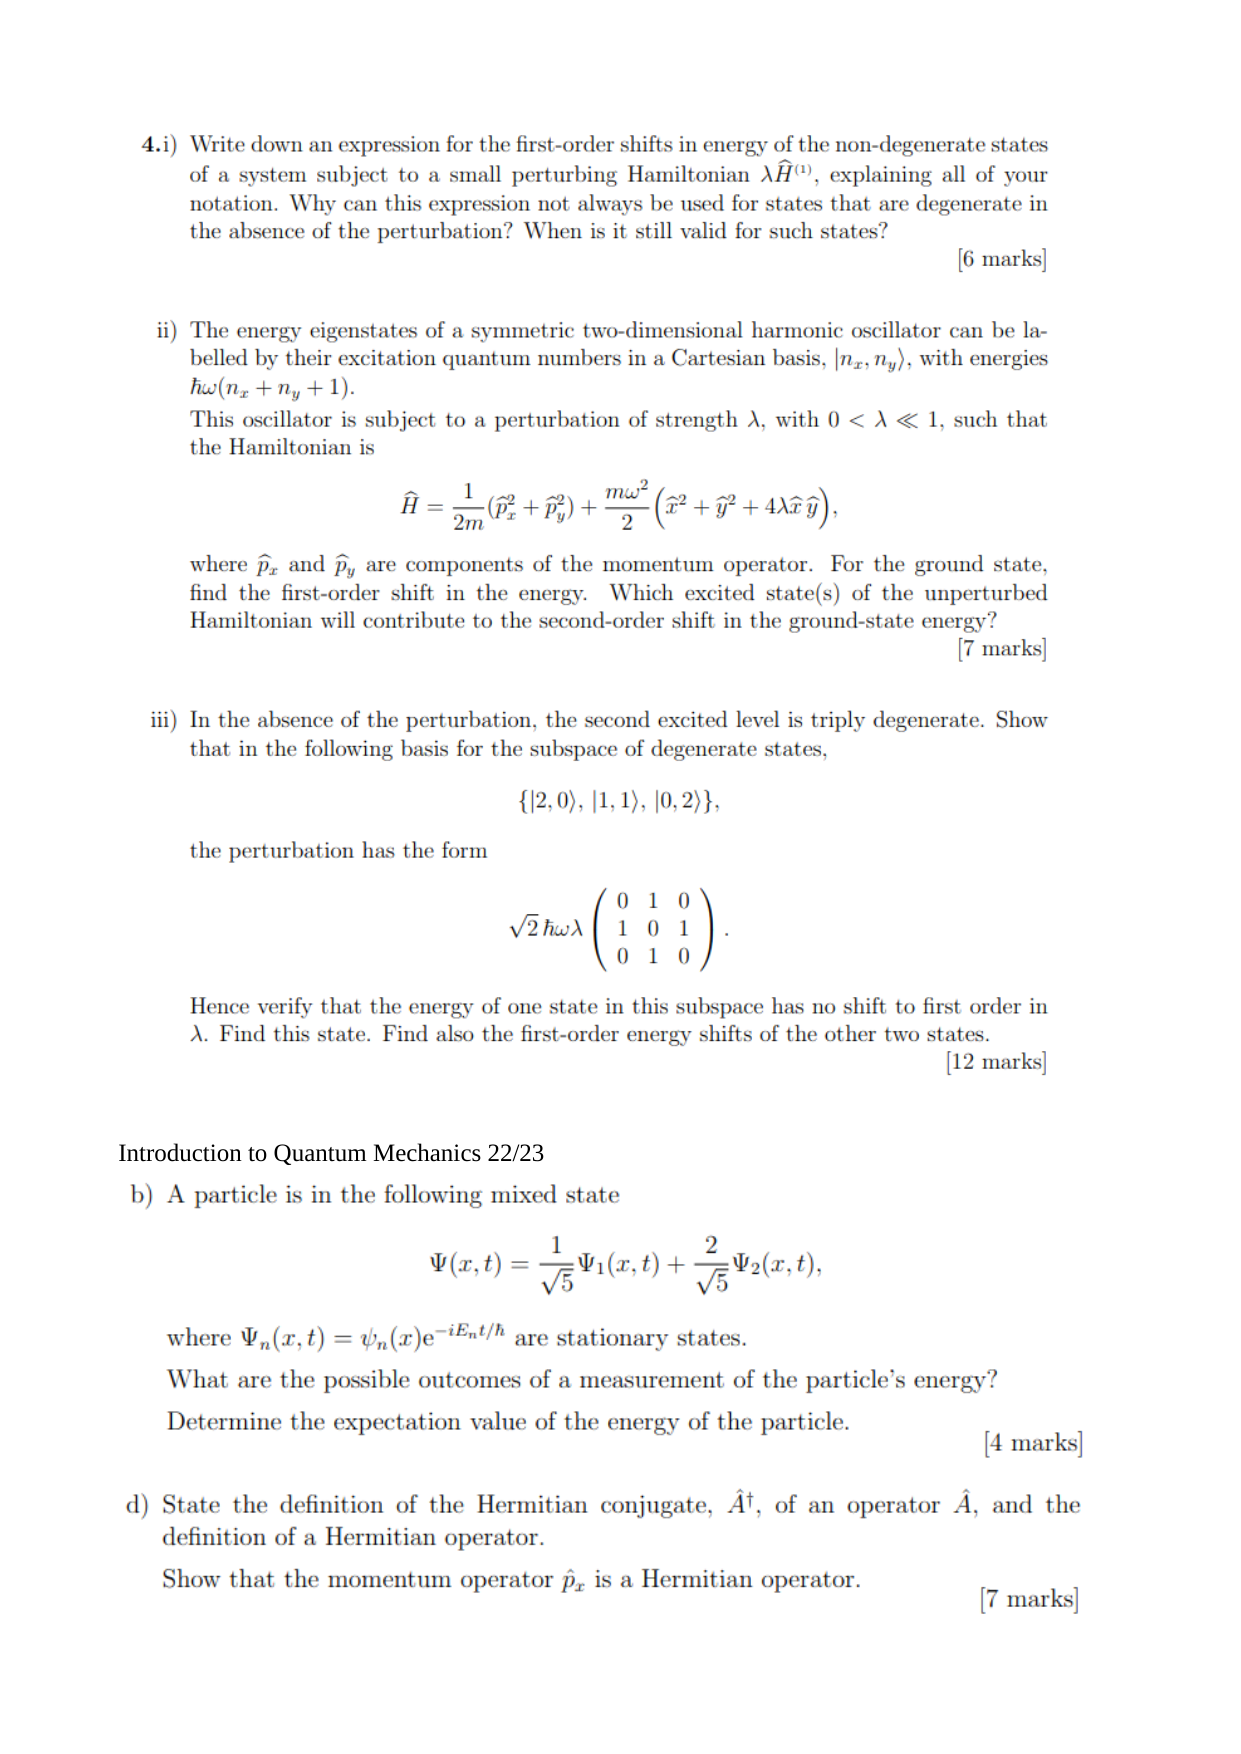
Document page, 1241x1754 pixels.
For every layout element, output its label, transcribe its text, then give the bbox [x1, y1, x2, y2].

text Introduction to Quantum Mechanics 22/23 [118, 118, 1122, 1166]
picture [110, 125, 1115, 1138]
picture [108, 1180, 1113, 1635]
